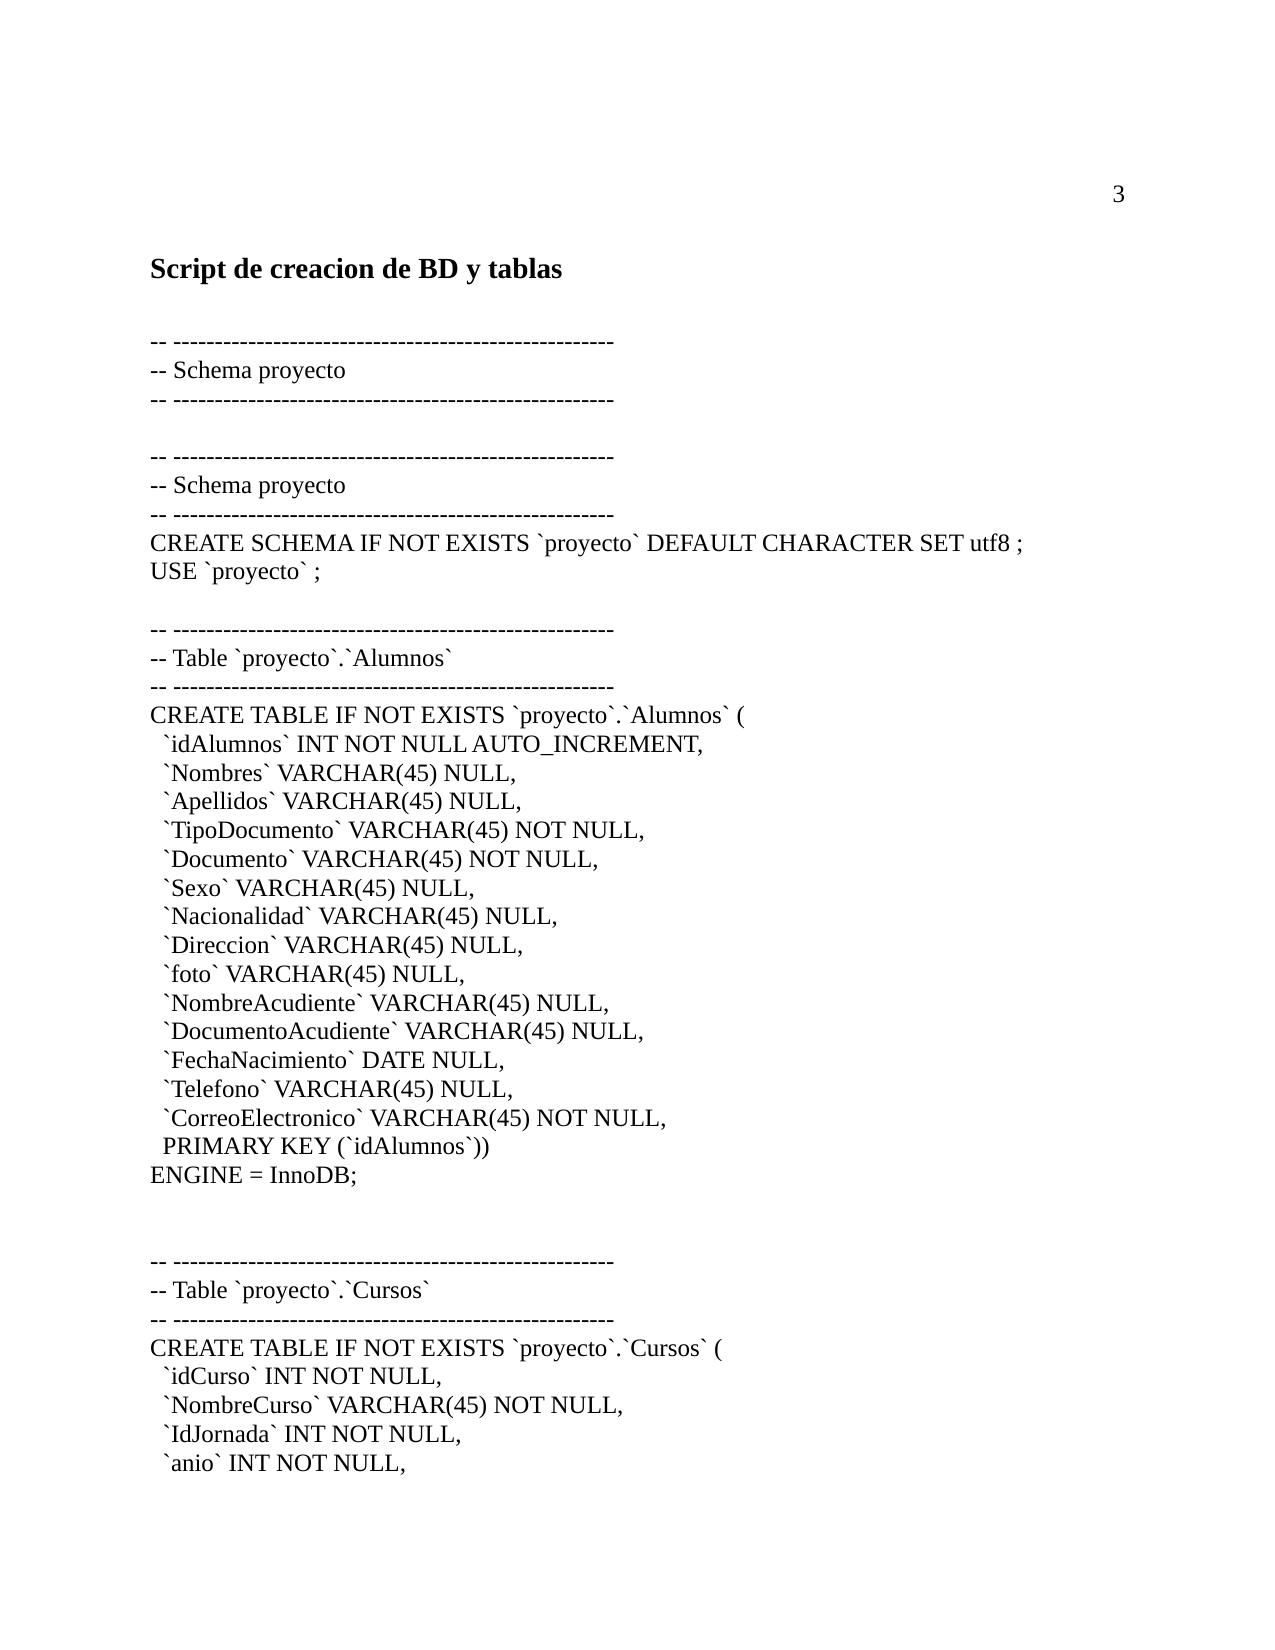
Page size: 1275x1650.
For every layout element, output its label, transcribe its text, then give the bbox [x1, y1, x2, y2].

text `Direccion` VARCHAR(45) NULL, [150, 930, 1125, 959]
text -- Table `proyecto`.`Alumnos` [150, 643, 1125, 671]
text `Telefono` VARCHAR(45) NULL, [150, 1074, 1125, 1103]
text CREATE TABLE IF NOT EXISTS `proyecto`.`Alumnos` ( [150, 700, 1125, 729]
text `CorreoElectronico` VARCHAR(45) NOT NULL, [150, 1103, 1125, 1131]
text `Sexo` VARCHAR(45) NULL, [150, 873, 1125, 901]
text -- ----------------------------------------------------- [150, 384, 1125, 413]
subtitle Script de creacion de BD y tablas [150, 252, 1125, 285]
text `DocumentoAcudiente` VARCHAR(45) NULL, [150, 1016, 1125, 1045]
text PRIMARY KEY (`idAlumnos`)) [150, 1131, 1125, 1160]
text -- ----------------------------------------------------- [150, 671, 1125, 700]
text USE `proyecto` ; [150, 556, 1125, 585]
text `Apellidos` VARCHAR(45) NULL, [150, 786, 1125, 815]
text `Documento` VARCHAR(45) NOT NULL, [150, 844, 1125, 873]
text `TipoDocumento` VARCHAR(45) NOT NULL, [150, 815, 1125, 844]
text -- Schema proyecto [150, 355, 1125, 384]
text -- ----------------------------------------------------- [150, 1246, 1125, 1275]
text ENGINE = InnoDB; [150, 1160, 1125, 1189]
text `IdJornada` INT NOT NULL, [150, 1419, 1125, 1448]
text `NombreAcudiente` VARCHAR(45) NULL, [150, 988, 1125, 1016]
text `idCurso` INT NOT NULL, [150, 1361, 1125, 1390]
text -- Schema proyecto [150, 470, 1125, 499]
text -- ----------------------------------------------------- [150, 614, 1125, 643]
text -- ----------------------------------------------------- [150, 441, 1125, 470]
text `NombreCurso` VARCHAR(45) NOT NULL, [150, 1390, 1125, 1419]
text `Nacionalidad` VARCHAR(45) NULL, [150, 901, 1125, 930]
text -- ----------------------------------------------------- [150, 499, 1125, 528]
text -- ----------------------------------------------------- [150, 326, 1125, 355]
text -- ----------------------------------------------------- [150, 1304, 1125, 1333]
text `idAlumnos` INT NOT NULL AUTO_INCREMENT, [150, 729, 1125, 758]
text -- Table `proyecto`.`Cursos` [150, 1275, 1125, 1304]
text CREATE TABLE IF NOT EXISTS `proyecto`.`Cursos` ( [150, 1333, 1125, 1361]
text `Nombres` VARCHAR(45) NULL, [150, 758, 1125, 786]
text `foto` VARCHAR(45) NULL, [150, 959, 1125, 988]
text `FechaNacimiento` DATE NULL, [150, 1045, 1125, 1074]
text `anio` INT NOT NULL, [150, 1448, 1125, 1476]
text CREATE SCHEMA IF NOT EXISTS `proyecto` DEFAULT CHARACTER SET utf8 ; [150, 528, 1125, 556]
